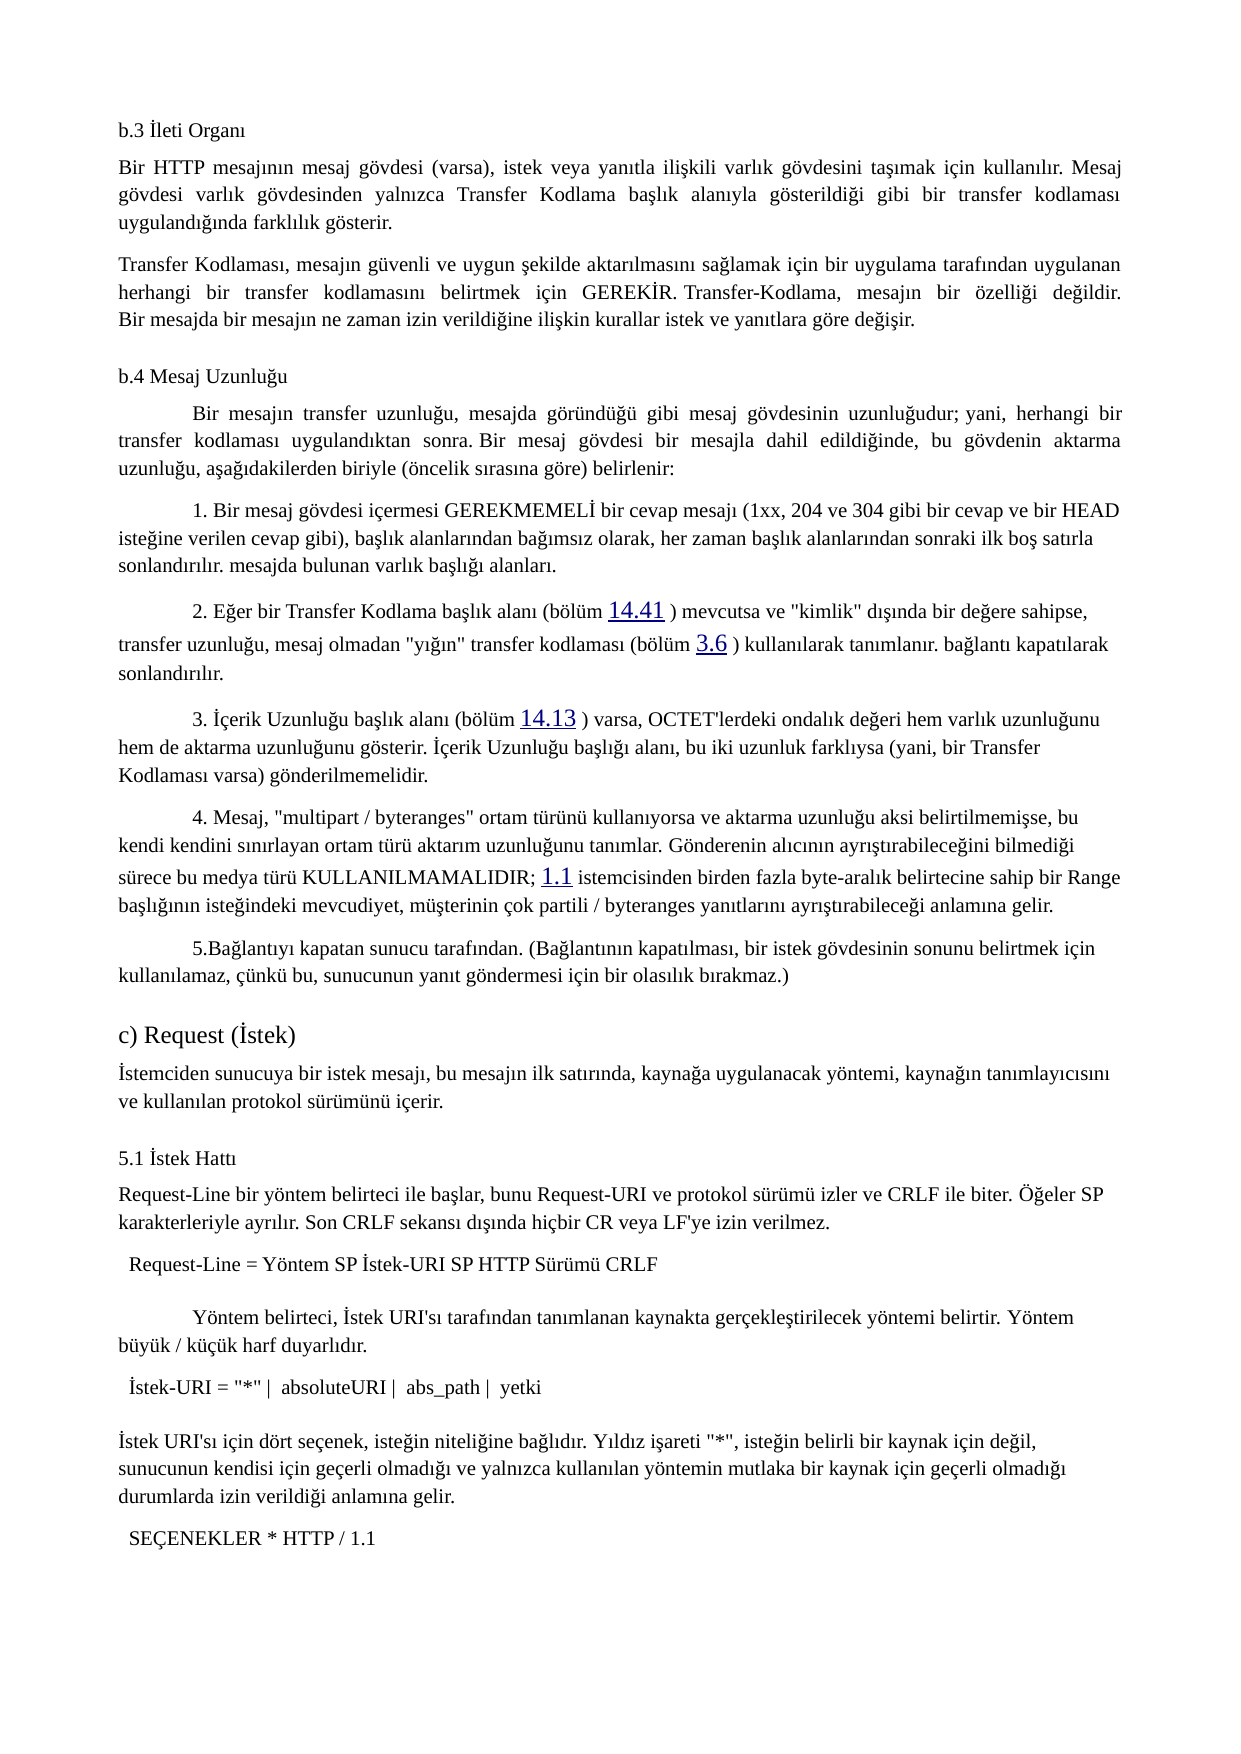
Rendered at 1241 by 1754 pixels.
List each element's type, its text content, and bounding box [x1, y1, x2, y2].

text 4. Mesaj, "multipart / byteranges" ortam türünü kullanıyorsa ve aktarma uzunluğu aksi belirtilmemişse, bu kendi kendini sınırlayan ortam türü aktarım uzunluğunu tanımlar. Gönderenin alıcının ayrıştırabileceğini bilmediği sürece bu medya türü KULLANILMAMALIDIR; 1.1 istemcisinden birden fazla byte-aralık belirtecine sahip bir Range başlığının isteğindeki mevcudiyet, müşterinin çok partili / byteranges yanıtlarını ayrıştırabileceği anlamına gelir. [118, 805, 1122, 917]
text İstek-URI = "*" | absoluteURI | abs_path | yetki [118, 1375, 1122, 1399]
text Request-Line bir yöntem belirteci ile başlar, bunu Request-URI ve protokol sürümü izler ve CRLF ile biter. Öğeler SP karakterleriyle ayrılır. Son CRLF sekansı dışında hiçbir CR veya LF'ye izin verilmez. [118, 1182, 1122, 1234]
subtitle c) Request (İstek) [118, 1020, 1122, 1048]
text 2. Eğer bir Transfer Kodlama başlık alanı (bölüm 14.41 ) mevcutsa ve "kimlik" dışında bir değere sahipse, transfer uzunluğu, mesaj olmadan "yığın" transfer kodlaması (bölüm 3.6 ) kullanılarak tanımlanır. bağlantı kapatılarak sonlandırılır. [118, 595, 1122, 685]
text 5.Bağlantıyı kapatan sunucu tarafından. (Bağlantının kapatılması, bir istek gövdesinin sonunu belirtmek için kullanılamaz, çünkü bu, sunucunun yanıt göndermesi için bir olasılık bırakmaz.) [118, 935, 1122, 987]
text Bir HTTP mesajının mesaj gövdesi (varsa), istek veya yanıtla ilişkili varlık gövdesini taşımak için kullanılır. Mesaj gövdesi varlık gövdesinden yalnızca Transfer Kodlama başlık alanıyla gösterildiği gibi bir transfer kodlaması uygulandığında farklılık gösterir. [118, 155, 1122, 234]
text 1. Bir mesaj gövdesi içermesi GEREKMEMELİ bir cevap mesajı (1xx, 204 ve 304 gibi bir cevap ve bir HEAD isteğine verilen cevap gibi), başlık alanlarından bağımsız olarak, her zaman başlık alanlarından sonraki ilk boş satırla sonlandırılır. mesajda bulunan varlık başlığı alanları. [118, 498, 1122, 577]
text SEÇENEKLER * HTTP / 1.1 [118, 1526, 1122, 1550]
text İstemciden sunucuya bir istek mesajı, bu mesajın ilk satırında, kaynağa uygulanacak yöntemi, kaynağın tanımlayıcısını ve kullanılan protokol sürümünü içerir. [118, 1061, 1122, 1113]
text 3. İçerik Uzunluğu başlık alanı (bölüm 14.13 ) varsa, OCTET'lerdeki ondalık değeri hem varlık uzunluğunu hem de aktarma uzunluğunu gösterir. İçerik Uzunluğu başlığı alanı, bu iki uzunluk farklıysa (yani, bir Transfer Kodlaması varsa) gönderilmemelidir. [118, 703, 1122, 787]
subtitle b.4 Mesaj Uzunluğu [118, 364, 1122, 388]
text Transfer Kodlaması, mesajın güvenli ve uygun şekilde aktarılmasını sağlamak için bir uygulama tarafından uygulanan herhangi bir transfer kodlamasını belirtmek için GEREKİR. Transfer-Kodlama, mesajın bir özelliği değildir. Bir mesajda bir mesajın ne zaman izin verildiğine ilişkin kurallar istek ve yanıtlara göre değişir. [118, 252, 1122, 331]
text Request-Line = Yöntem SP İstek-URI SP HTTP Sürümü CRLF [118, 1252, 1122, 1276]
subtitle b.3 İleti Organı [118, 118, 1122, 142]
text Bir mesajın transfer uzunluğu, mesajda göründüğü gibi mesaj gövdesinin uzunluğudur; yani, herhangi bir transfer kodlaması uygulandıktan sonra. Bir mesaj gövdesi bir mesajla dahil edildiğinde, bu gövdenin aktarma uzunluğu, aşağıdakilerden biriyle (öncelik sırasına göre) belirlenir: [118, 401, 1122, 480]
text İstek URI'sı için dört seçenek, isteğin niteliğine bağlıdır. Yıldız işareti "*", isteğin belirli bir kaynak için değil, sunucunun kendisi için geçerli olmadığı ve yalnızca kullanılan yöntemin mutlaka bir kaynak için geçerli olmadığı durumlarda izin verildiği anlamına gelir. [118, 1429, 1122, 1508]
subtitle 5.1 İstek Hattı [118, 1145, 1122, 1169]
text Yöntem belirteci, İstek URI'sı tarafından tanımlanan kaynakta gerçekleştirilecek yöntemi belirtir. Yöntem büyük / küçük harf duyarlıdır. [118, 1305, 1122, 1357]
